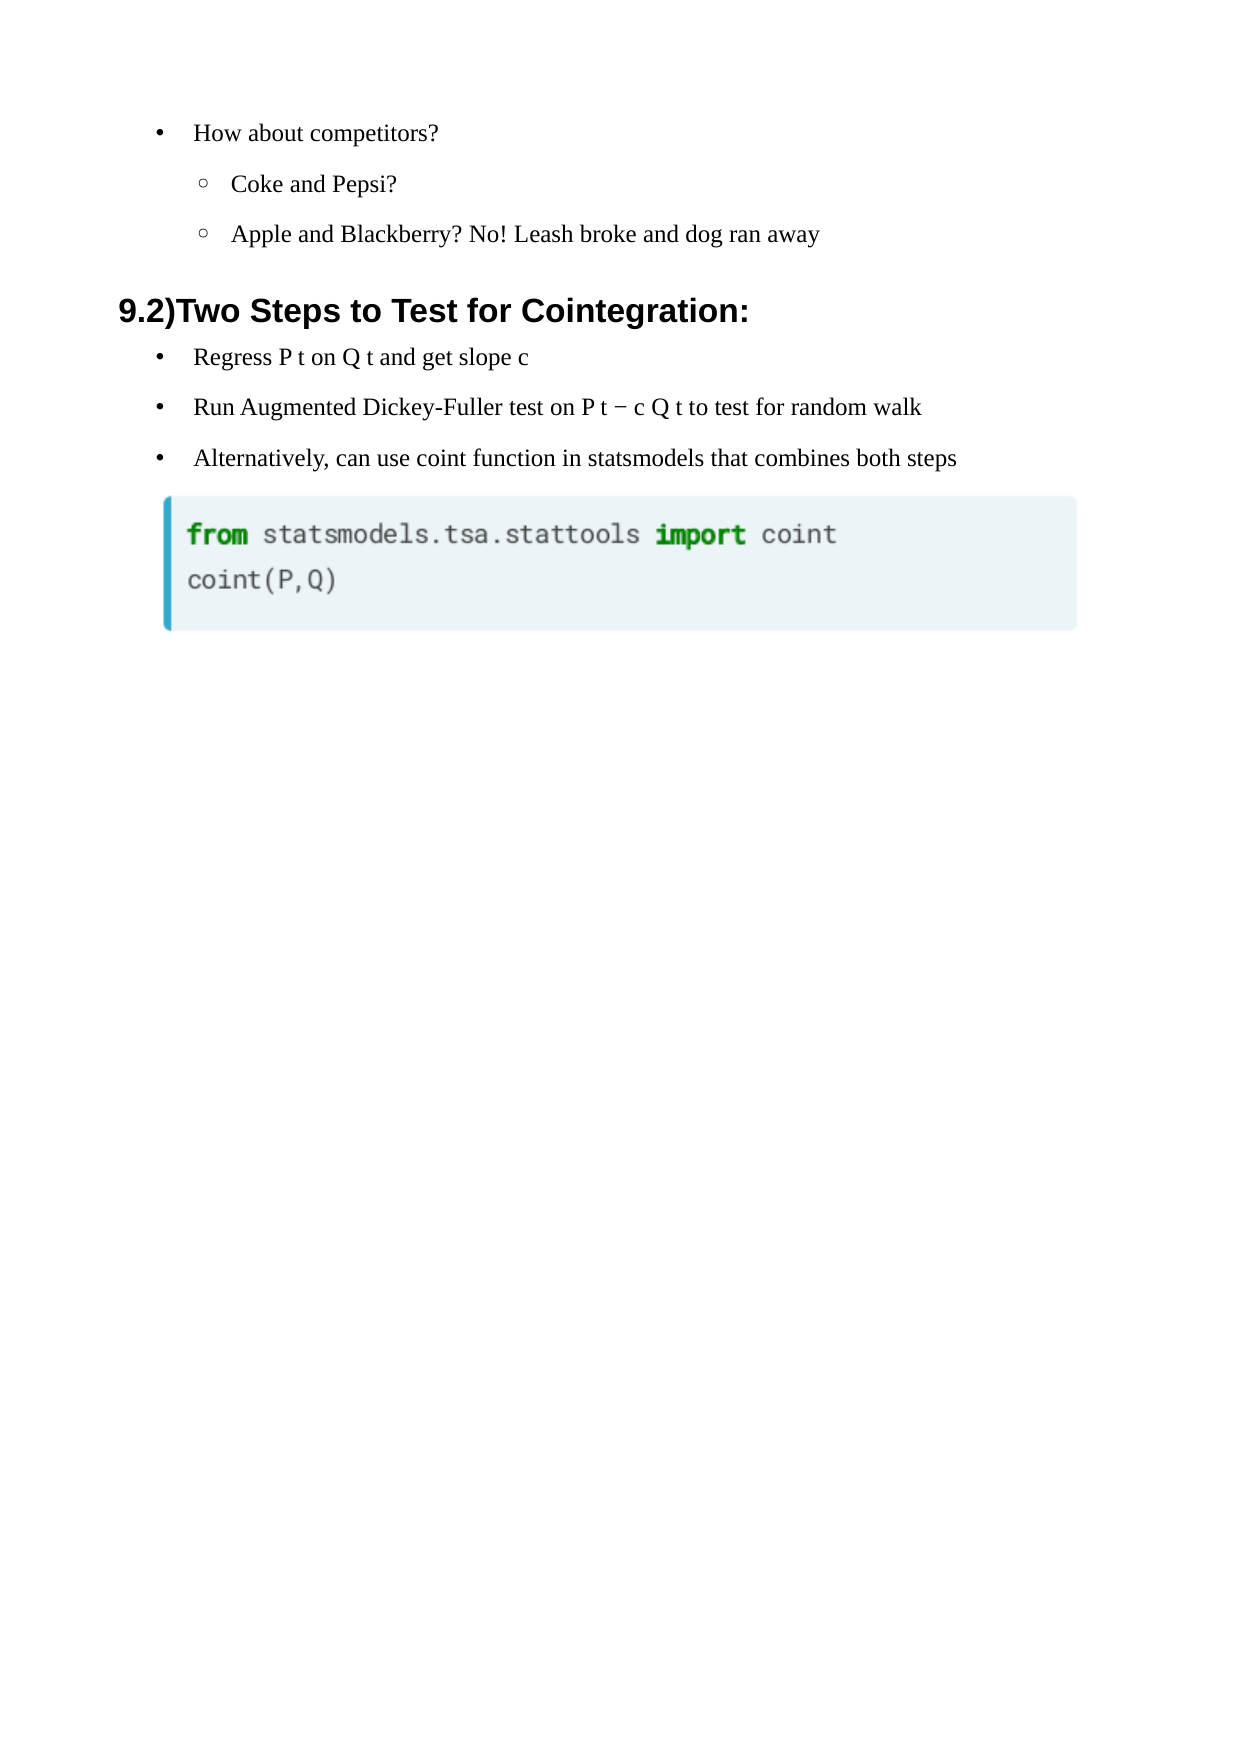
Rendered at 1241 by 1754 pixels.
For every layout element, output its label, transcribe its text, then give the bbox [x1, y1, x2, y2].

list Apple and Blackberry? No! Leash broke and dog ran away [193, 219, 1122, 248]
list Run Augmented Dickey-Fuller test on P t − c Q t to test for random walk [156, 392, 1122, 421]
list How about competitors? [156, 118, 1122, 147]
list Regress P t on Q t and get slope c [156, 342, 1122, 370]
subtitle 9.2)Two Steps to Test for Cointegration: [118, 291, 1122, 329]
picture [159, 493, 1082, 639]
list Alternatively, can use coint function in statsmodels that combines both steps [156, 443, 1122, 471]
list Coke and Pepsi? [193, 169, 1122, 197]
